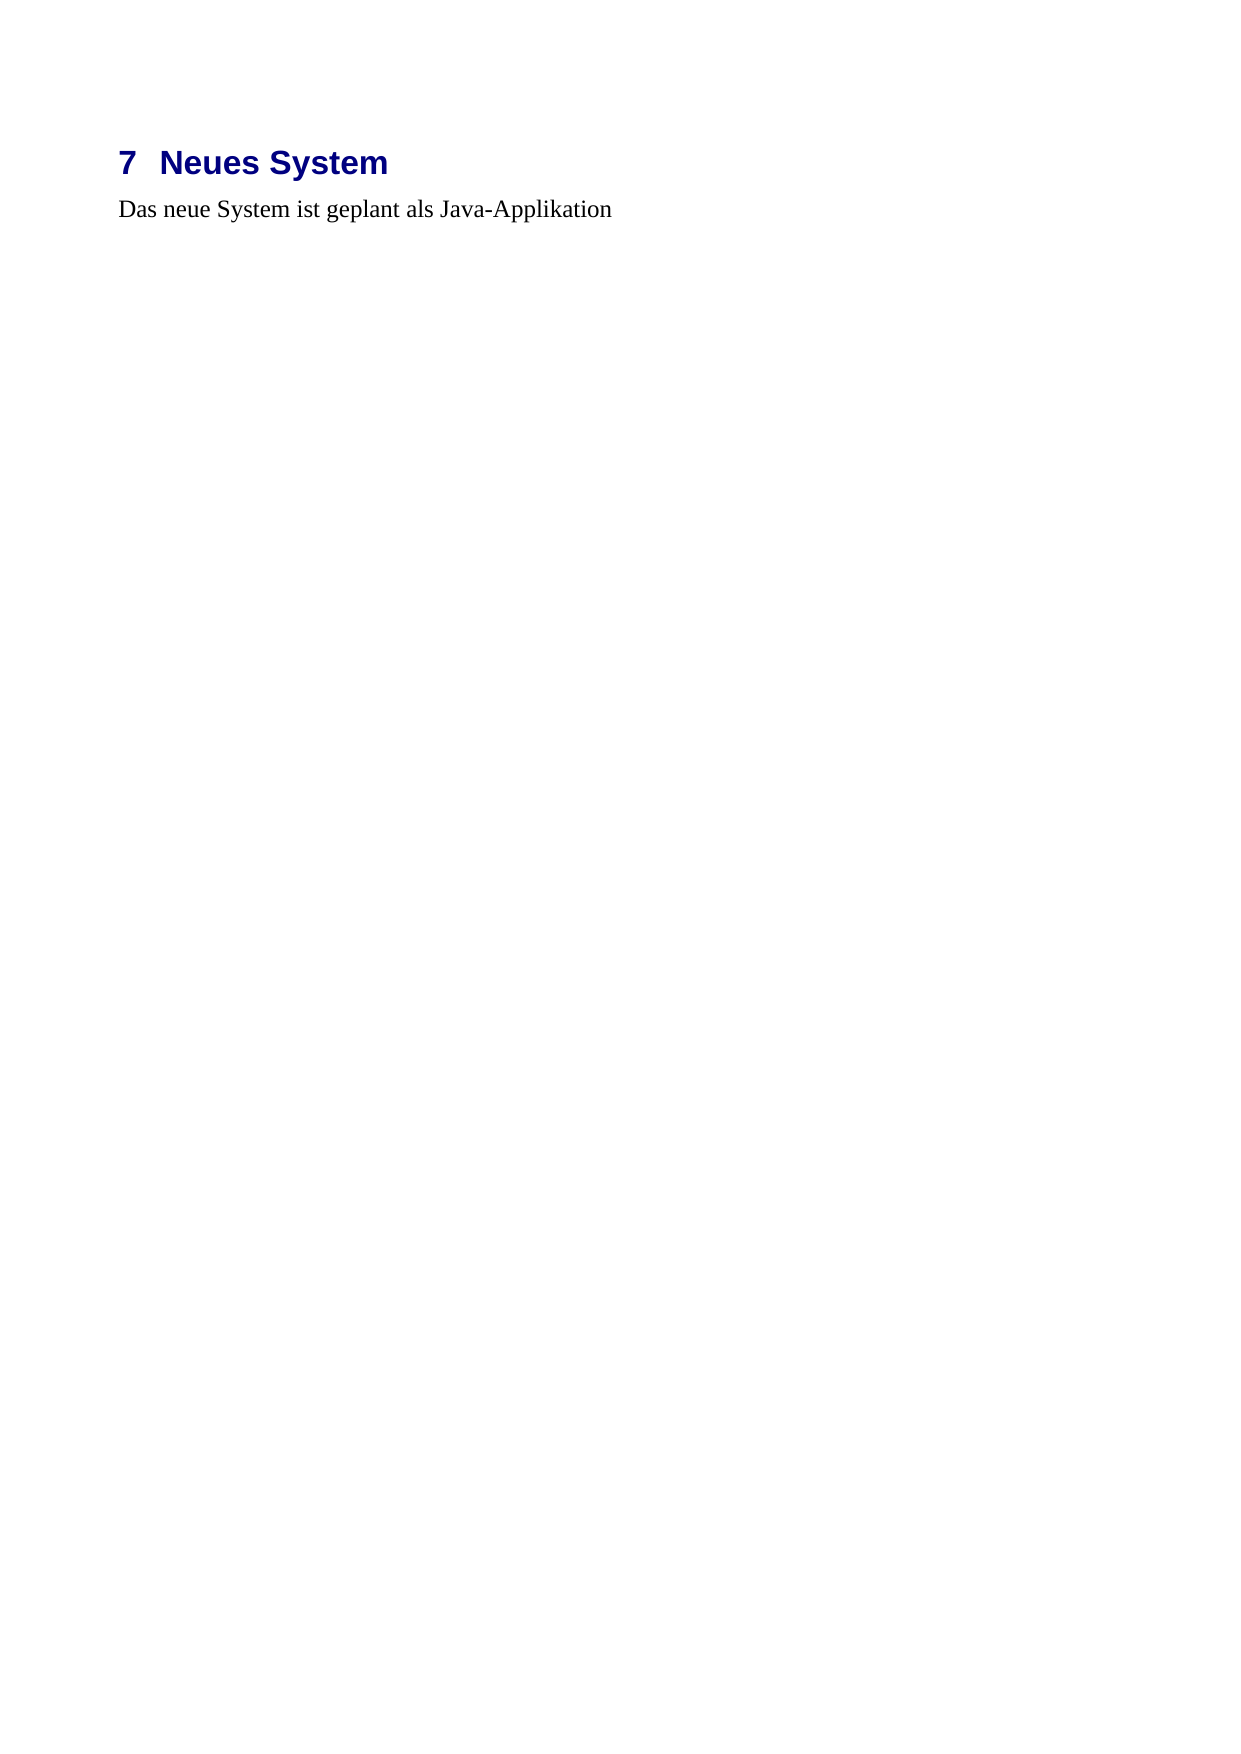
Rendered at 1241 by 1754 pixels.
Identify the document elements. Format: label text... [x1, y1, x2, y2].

subtitle Neues System [118, 143, 1122, 182]
text Das neue System ist geplant als Java-Applikation [118, 194, 1122, 223]
